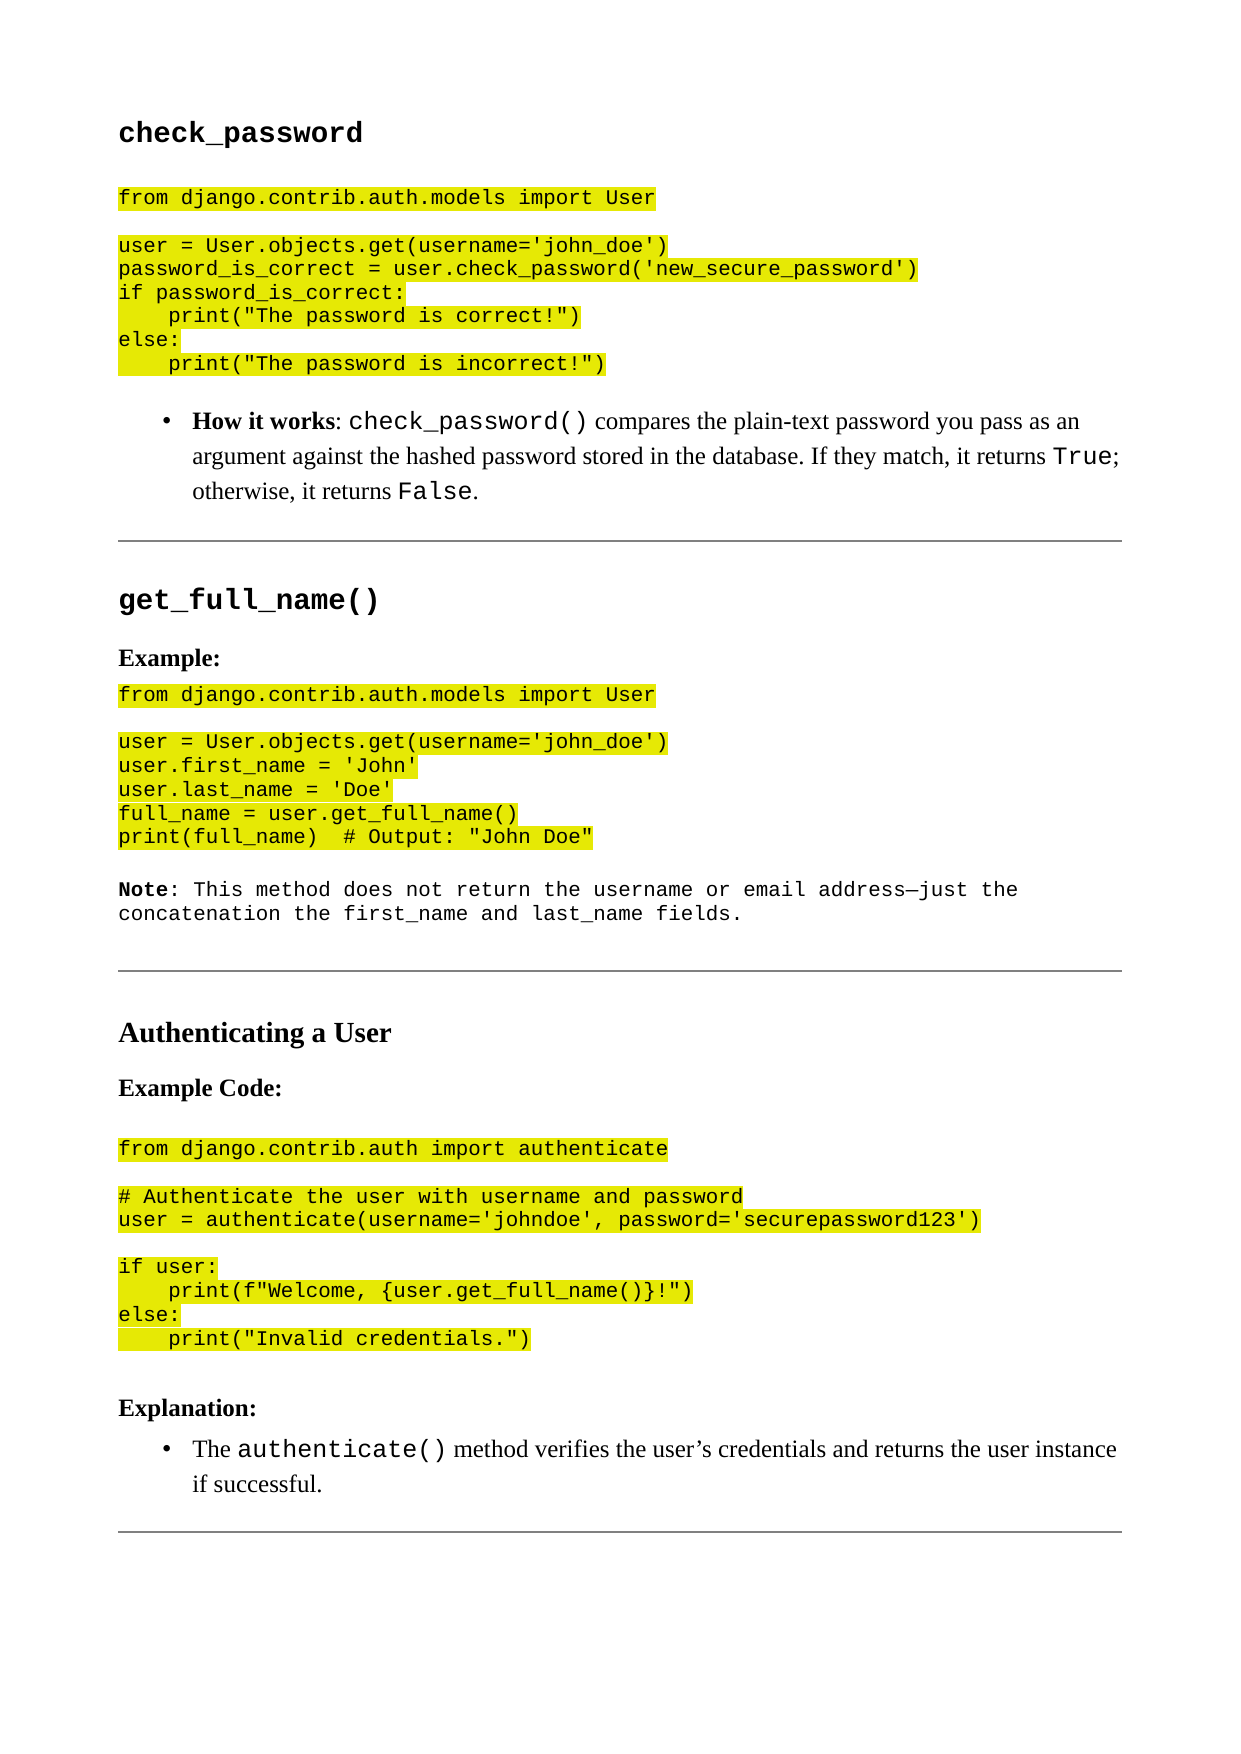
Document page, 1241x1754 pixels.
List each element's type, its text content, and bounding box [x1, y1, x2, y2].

subtitle get_full_name() [118, 585, 1122, 618]
text Note: This method does not return the username or email address—just the concatenation the first_name and last_name fields. [118, 879, 1122, 927]
text # Authenticate the user with username and password [118, 1186, 1122, 1209]
text user = authenticate(username='johndoe', password='securepassword123') [118, 1209, 1122, 1233]
text password_is_correct = user.check_password('new_secure_password') [118, 258, 1122, 282]
text else: [118, 1304, 1122, 1327]
text else: [118, 329, 1122, 353]
text full_name = user.get_full_name() [118, 802, 1122, 826]
subtitle Authenticating a User [118, 1015, 1122, 1048]
text print("The password is correct!") [118, 306, 1122, 329]
list The authenticate() method verifies the user’s credentials and returns the user instance if successful. [162, 1434, 1122, 1498]
text user = User.objects.get(username='john_doe') [118, 732, 1122, 755]
subtitle Example: [118, 643, 1122, 672]
text if user: [118, 1257, 1122, 1280]
text print(f"Welcome, {user.get_full_name()}!") [118, 1280, 1122, 1304]
text user.last_name = 'Doe' [118, 779, 1122, 802]
subtitle Example Code: [118, 1073, 1122, 1102]
text print("Invalid credentials.") [118, 1327, 1122, 1351]
text if password_is_correct: [118, 282, 1122, 306]
list How it works: check_password() compares the plain-text password you pass as an argument against the hashed password stored in the database. If they match, it returns True; otherwise, it returns False. [162, 406, 1122, 507]
subtitle check_password [118, 118, 1122, 151]
text print("The password is incorrect!") [118, 353, 1122, 376]
text print(full_name) # Output: "John Doe" [118, 826, 1122, 850]
text from django.contrib.auth.models import User [118, 187, 1122, 211]
text user.first_name = 'John' [118, 755, 1122, 779]
text from django.contrib.auth import authenticate [118, 1138, 1122, 1162]
text user = User.objects.get(username='john_doe') [118, 234, 1122, 258]
subtitle Explanation: [118, 1393, 1122, 1422]
text from django.contrib.auth.models import User [118, 684, 1122, 708]
